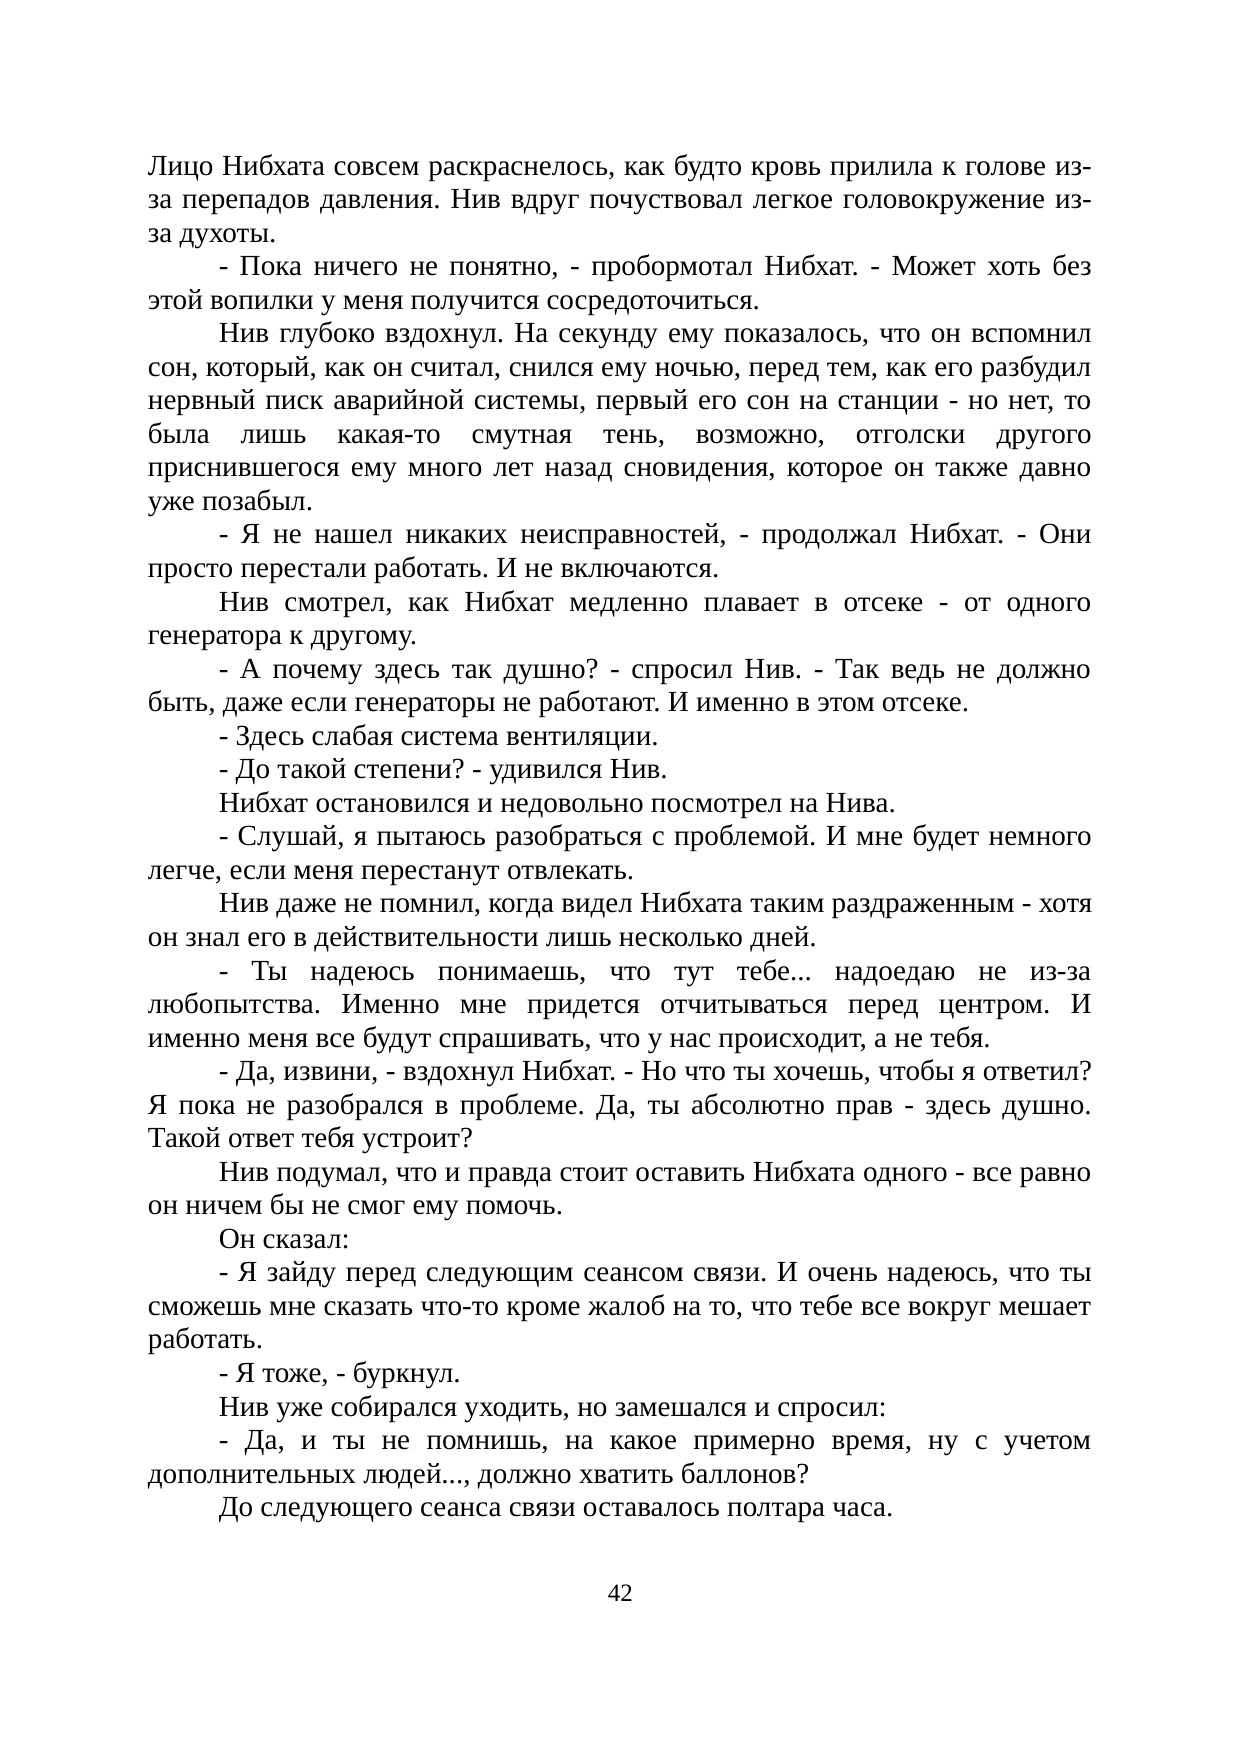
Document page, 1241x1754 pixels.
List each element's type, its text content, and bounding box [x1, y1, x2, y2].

text Он сказал: [148, 1221, 1093, 1254]
text До следующего сеанса связи оставалось полтара часа. [148, 1489, 1093, 1523]
text - Пока ничего не понятно, - пробормотал Нибхат. - Может хоть без этой вопилки у меня получится сосредоточиться. [148, 248, 1093, 315]
text - А почему здесь так душно? - спросил Нив. - Так ведь не должно быть, даже если генераторы не работают. И именно в этом отсеке. [148, 651, 1093, 718]
text Нив глубоко вздохнул. На секунду ему показалось, что он вспомнил сон, который, как он считал, снился ему ночью, перед тем, как его разбудил нервный писк аварийной системы, первый его сон на станции - но нет, то была лишь какая-то смутная тень, возможно, отголски другого приснившегося ему много лет назад сновидения, которое он также давно уже позабыл. [148, 315, 1093, 517]
text Нибхат остановился и недовольно посмотрел на Нива. [148, 785, 1093, 818]
text - Слушай, я пытаюсь разобраться с проблемой. И мне будет немного легче, если меня перестанут отвлекать. [148, 818, 1093, 886]
text Нив смотрел, как Нибхат медленно плавает в отсеке - от одного генератора к другому. [148, 584, 1093, 651]
text Нив даже не помнил, когда видел Нибхата таким раздраженным - хотя он знал его в действительности лишь несколько дней. [148, 886, 1093, 953]
text - Я не нашел никаких неисправностей, - продолжал Нибхат. - Они просто перестали работать. И не включаются. [148, 517, 1093, 584]
text - Здесь слабая система вентиляции. [148, 718, 1093, 751]
text Нив подумал, что и правда стоит оставить Нибхата одного - все равно он ничем бы не смог ему помочь. [148, 1154, 1093, 1221]
text - Ты надеюсь понимаешь, что тут тебе... надоедаю не из-за любопытства. Именно мне придется отчитываться перед центром. И именно меня все будут спрашивать, что у нас происходит, а не тебя. [148, 953, 1093, 1053]
text - Да, извини, - вздохнул Нибхат. - Но что ты хочешь, чтобы я ответил? Я пока не разобрался в проблеме. Да, ты абсолютно прав - здесь душно. Такой ответ тебя устроит? [148, 1053, 1093, 1154]
text - Да, и ты не помнишь, на какое примерно время, ну с учетом дополнительных людей..., должно хватить баллонов? [148, 1422, 1093, 1489]
text - Я тоже, - буркнул. [148, 1355, 1093, 1389]
text - Я зайду перед следующим сеансом связи. И очень надеюсь, что ты сможешь мне сказать что-то кроме жалоб на то, что тебе все вокруг мешает работать. [148, 1254, 1093, 1355]
text - До такой степени? - удивился Нив. [148, 751, 1093, 785]
text Нив уже собирался уходить, но замешался и спросил: [148, 1389, 1093, 1422]
text Лицо Нибхата совсем раскраснелось, как будто кровь прилила к голове из-за перепадов давления. Нив вдруг почуствовал легкое головокружение из-за духоты. [148, 148, 1093, 248]
